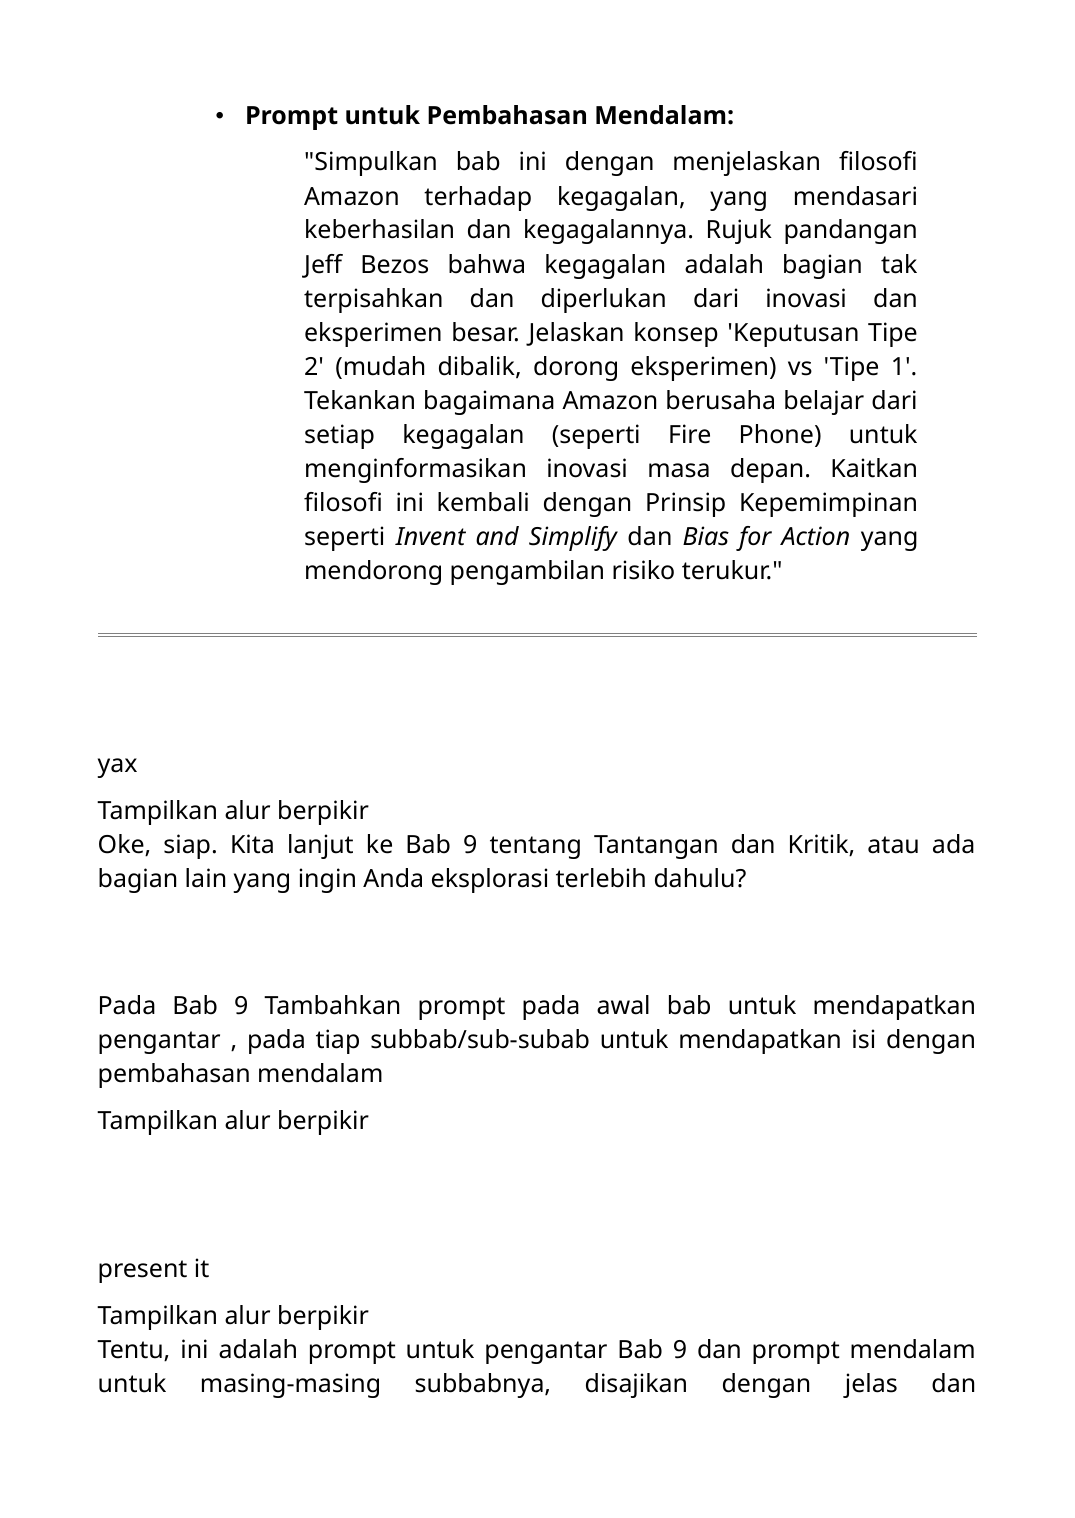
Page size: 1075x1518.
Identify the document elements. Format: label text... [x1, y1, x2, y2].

text Tampilkan alur berpikir [97, 792, 977, 826]
list Prompt untuk Pembahasan Mendalam: [215, 97, 977, 132]
text present it [97, 1251, 977, 1285]
text yax [97, 746, 977, 780]
text Tampilkan alur berpikir [97, 1298, 977, 1332]
text Oke, siap. Kita lanjut ke Bab 9 tentang Tantangan dan Kritik, atau ada bagian lain yang ingin Anda eksplorasi terlebih dahulu? [97, 826, 977, 894]
text Tampilkan alur berpikir [97, 1102, 977, 1136]
list "Simpulkan bab ini dengan menjelaskan filosofi Amazon terhadap kegagalan, yang mendasari keberhasilan dan kegagalannya. Rujuk pandangan Jeff Bezos bahwa kegagalan adalah bagian tak terpisahkan dan diperlukan dari inovasi dan eksperimen besar. Jelaskan konsep 'Keputusan Tipe 2' (mudah dibalik, dorong eksperimen) vs 'Tipe 1'. Tekankan bagaimana Amazon berusaha belajar dari setiap kegagalan (seperti Fire Phone) untuk menginformasikan inovasi masa depan. Kaitkan filosofi ini kembali dengan Prinsip Kepemimpinan seperti Invent and Simplify dan Bias for Action yang mendorong pengambilan risiko terukur." [274, 144, 918, 587]
text Tentu, ini adalah prompt untuk pengantar Bab 9 dan prompt mendalam untuk masing-masing subbabnya, disajikan dengan jelas dan [97, 1332, 977, 1400]
text Pada Bab 9 Tambahkan prompt pada awal bab untuk mendapatkan pengantar , pada tiap subbab/sub-subab untuk mendapatkan isi dengan pembahasan mendalam [97, 988, 977, 1090]
